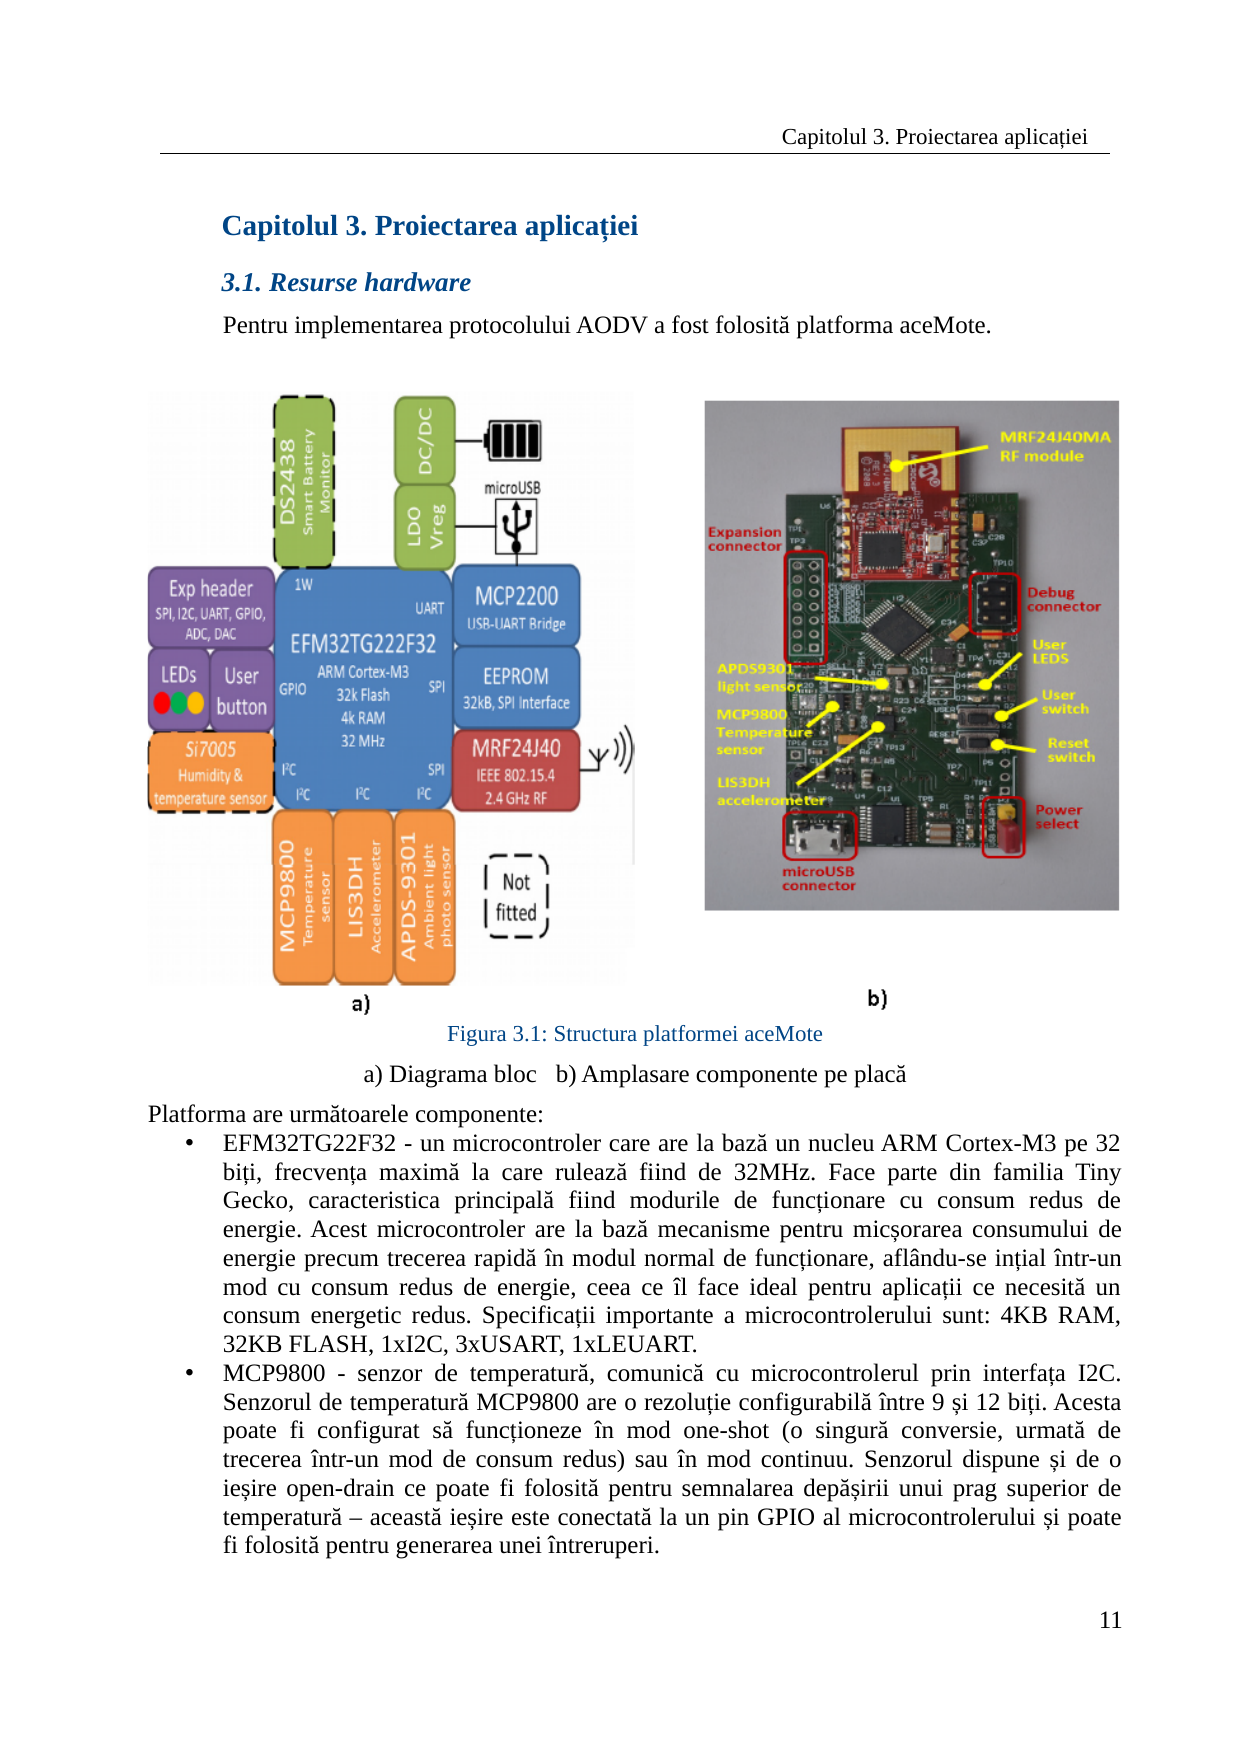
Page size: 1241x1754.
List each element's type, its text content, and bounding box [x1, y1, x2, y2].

text Figura 3.1: Structura platformei aceMote [148, 1020, 1122, 1046]
picture [147, 378, 1123, 1020]
text Pentru implementarea protocolului AODV a fost folosită platforma aceMote. [148, 310, 1122, 338]
text [148, 367, 1122, 378]
subtitle Proiectarea aplicației [221, 208, 1122, 241]
text [148, 1046, 1122, 1059]
list MCP9800 - senzor de temperatură, comunică cu microcontrolerul prin interfața I2C. Senzorul de temperatură MCP9800 are o rezoluție configurabilă între 9 și 12 biți. Acesta poate fi configurat să funcționeze în mod one-shot (o singură conversie, urmată de trecerea într-un mod de consum redus) sau în mod continuu. Senzorul dispune și de o ieșire open-drain ce poate fi folosită pentru semnalarea depășirii unui prag superior de temperatură – această ieșire este conectată la un pin GPIO al microcontrolerului și poate fi folosită pentru generarea unei întreruperi. [185, 1358, 1122, 1559]
list EFM32TG22F32 - un microcontroler care are la bază un nucleu ARM Cortex-M3 pe 32 biți, frecvența maximă la care rulează fiind de 32MHz. Face parte din familia Tiny Gecko, caracteristica principală fiind modurile de funcționare cu consum redus de energie. Acest microcontroler are la bază mecanisme pentru micșorarea consumului de energie precum trecerea rapidă în modul normal de funcționare, aflându-se ințial într-un mod cu consum redus de energie, ceea ce îl face ideal pentru aplicații ce necesită un consum energetic redus. Specificații importante a microcontrolerului sunt: 4KB RAM, 32KB FLASH, 1xI2C, 3xUSART, 1xLEUART. [185, 1128, 1122, 1358]
text a) Diagrama bloc b) Amplasare componente pe placă [148, 1059, 1122, 1087]
subtitle Resurse hardware [221, 266, 1122, 297]
text Platforma are următoarele componente: [148, 1087, 1122, 1128]
